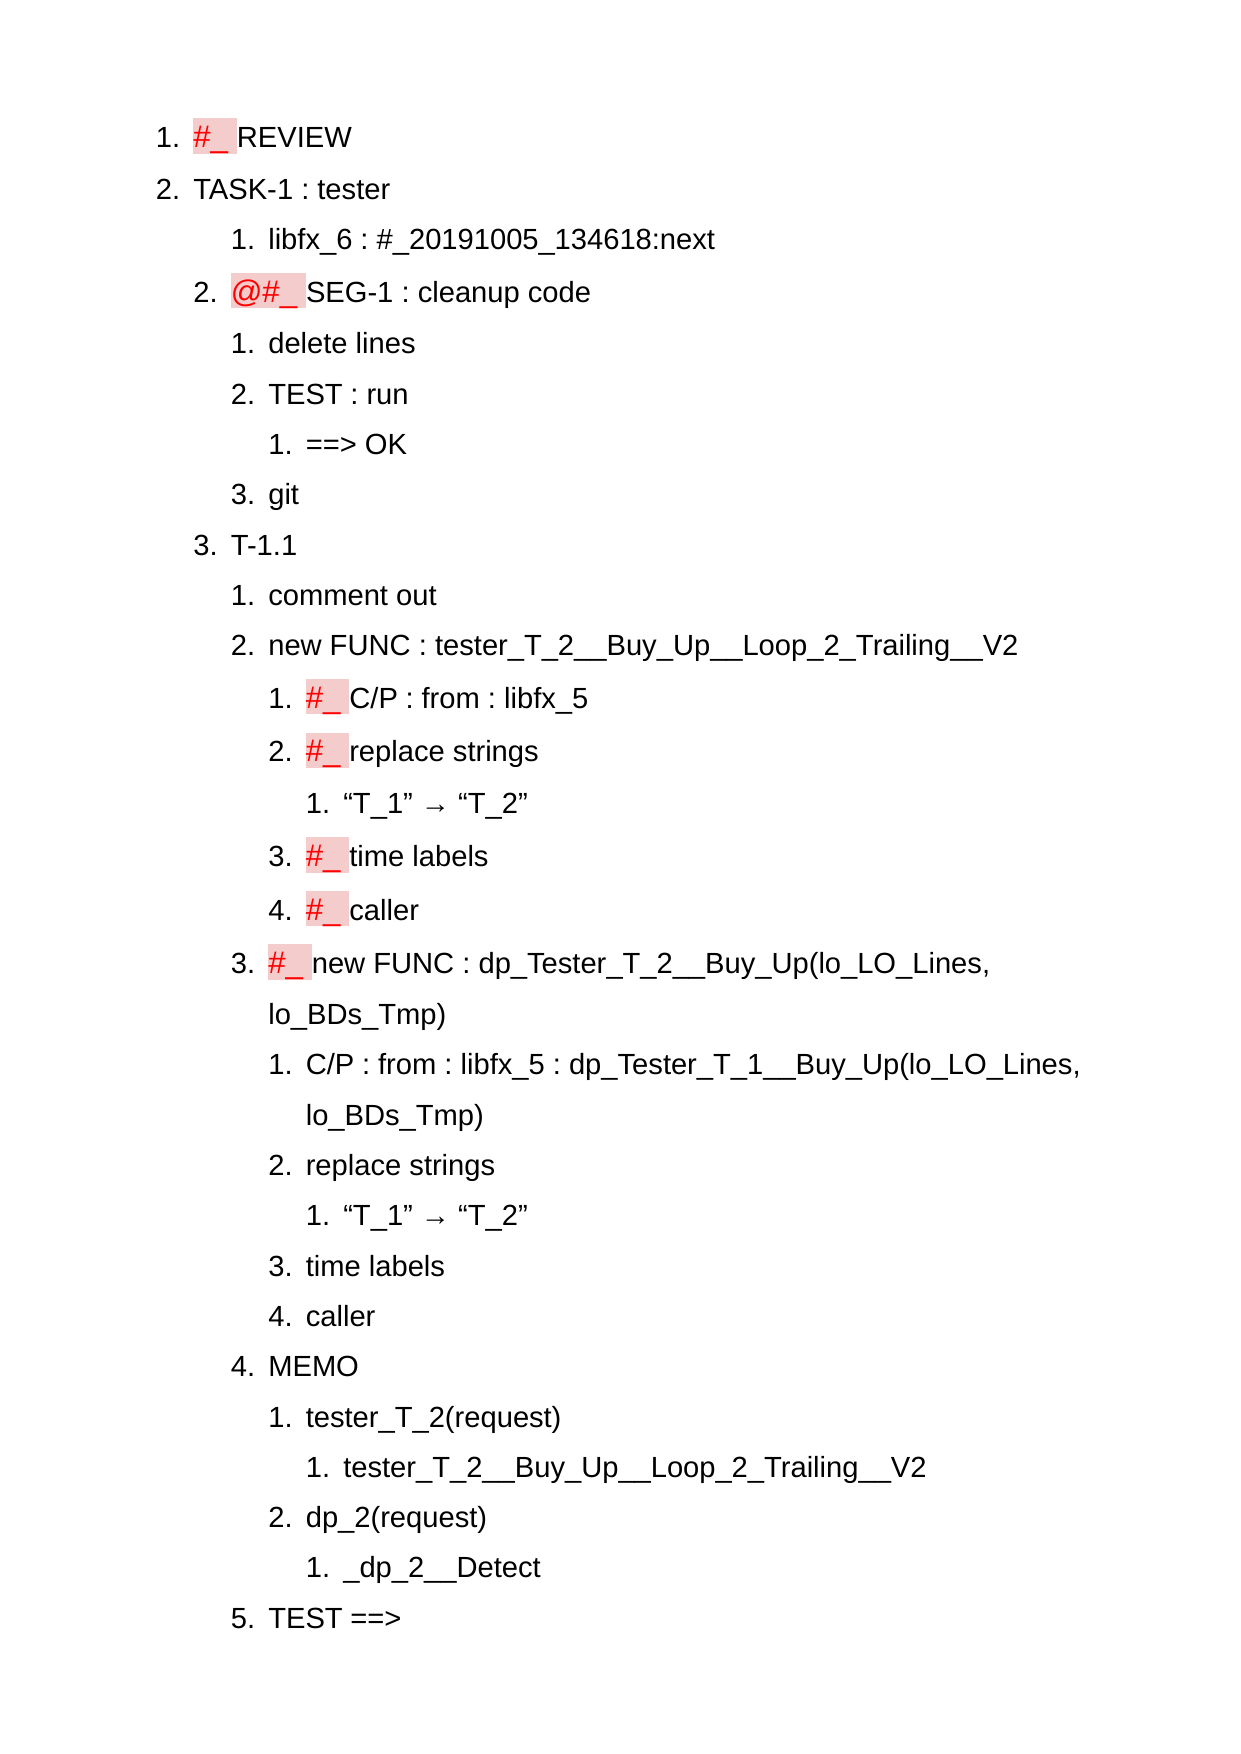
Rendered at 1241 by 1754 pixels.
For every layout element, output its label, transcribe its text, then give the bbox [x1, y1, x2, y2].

list time labels [268, 1249, 1122, 1282]
list #_ C/P : from : libfx_5 [268, 679, 1122, 714]
list git [231, 477, 1122, 511]
list dp_2(request) [268, 1500, 1122, 1534]
list ==> OK [268, 427, 1122, 461]
list “T_1” → “T_2” [306, 786, 1122, 820]
list #_ new FUNC : dp_Tester_T_2__Buy_Up(lo_LO_Lines, lo_BDs_Tmp) [231, 944, 1122, 1031]
list #_ replace strings [268, 732, 1122, 768]
list C/P : from : libfx_5 : dp_Tester_T_1__Buy_Up(lo_LO_Lines, lo_BDs_Tmp) [268, 1047, 1122, 1131]
list new FUNC : tester_T_2__Buy_Up__Loop_2_Trailing__V2 [231, 628, 1122, 662]
list #_ time labels [268, 837, 1122, 873]
list replace strings [268, 1148, 1122, 1182]
list #_ caller [268, 891, 1122, 926]
list tester_T_2(request) [268, 1399, 1122, 1433]
list MEMO [231, 1349, 1122, 1383]
list TEST : run [231, 377, 1122, 410]
list caller [268, 1299, 1122, 1332]
list @#_ SEG-1 : cleanup code [193, 273, 1122, 308]
list _dp_2__Detect [306, 1551, 1122, 1584]
list TEST ==> [231, 1601, 1122, 1634]
list tester_T_2__Buy_Up__Loop_2_Trailing__V2 [306, 1450, 1122, 1483]
list #_ REVIEW [156, 118, 1122, 154]
list delete lines [231, 326, 1122, 360]
list comment out [231, 578, 1122, 612]
list T-1.1 [193, 528, 1122, 561]
list libfx_6 : #_20191005_134618:next [231, 222, 1122, 256]
list “T_1” → “T_2” [306, 1198, 1122, 1232]
list TASK-1 : tester [156, 172, 1122, 206]
